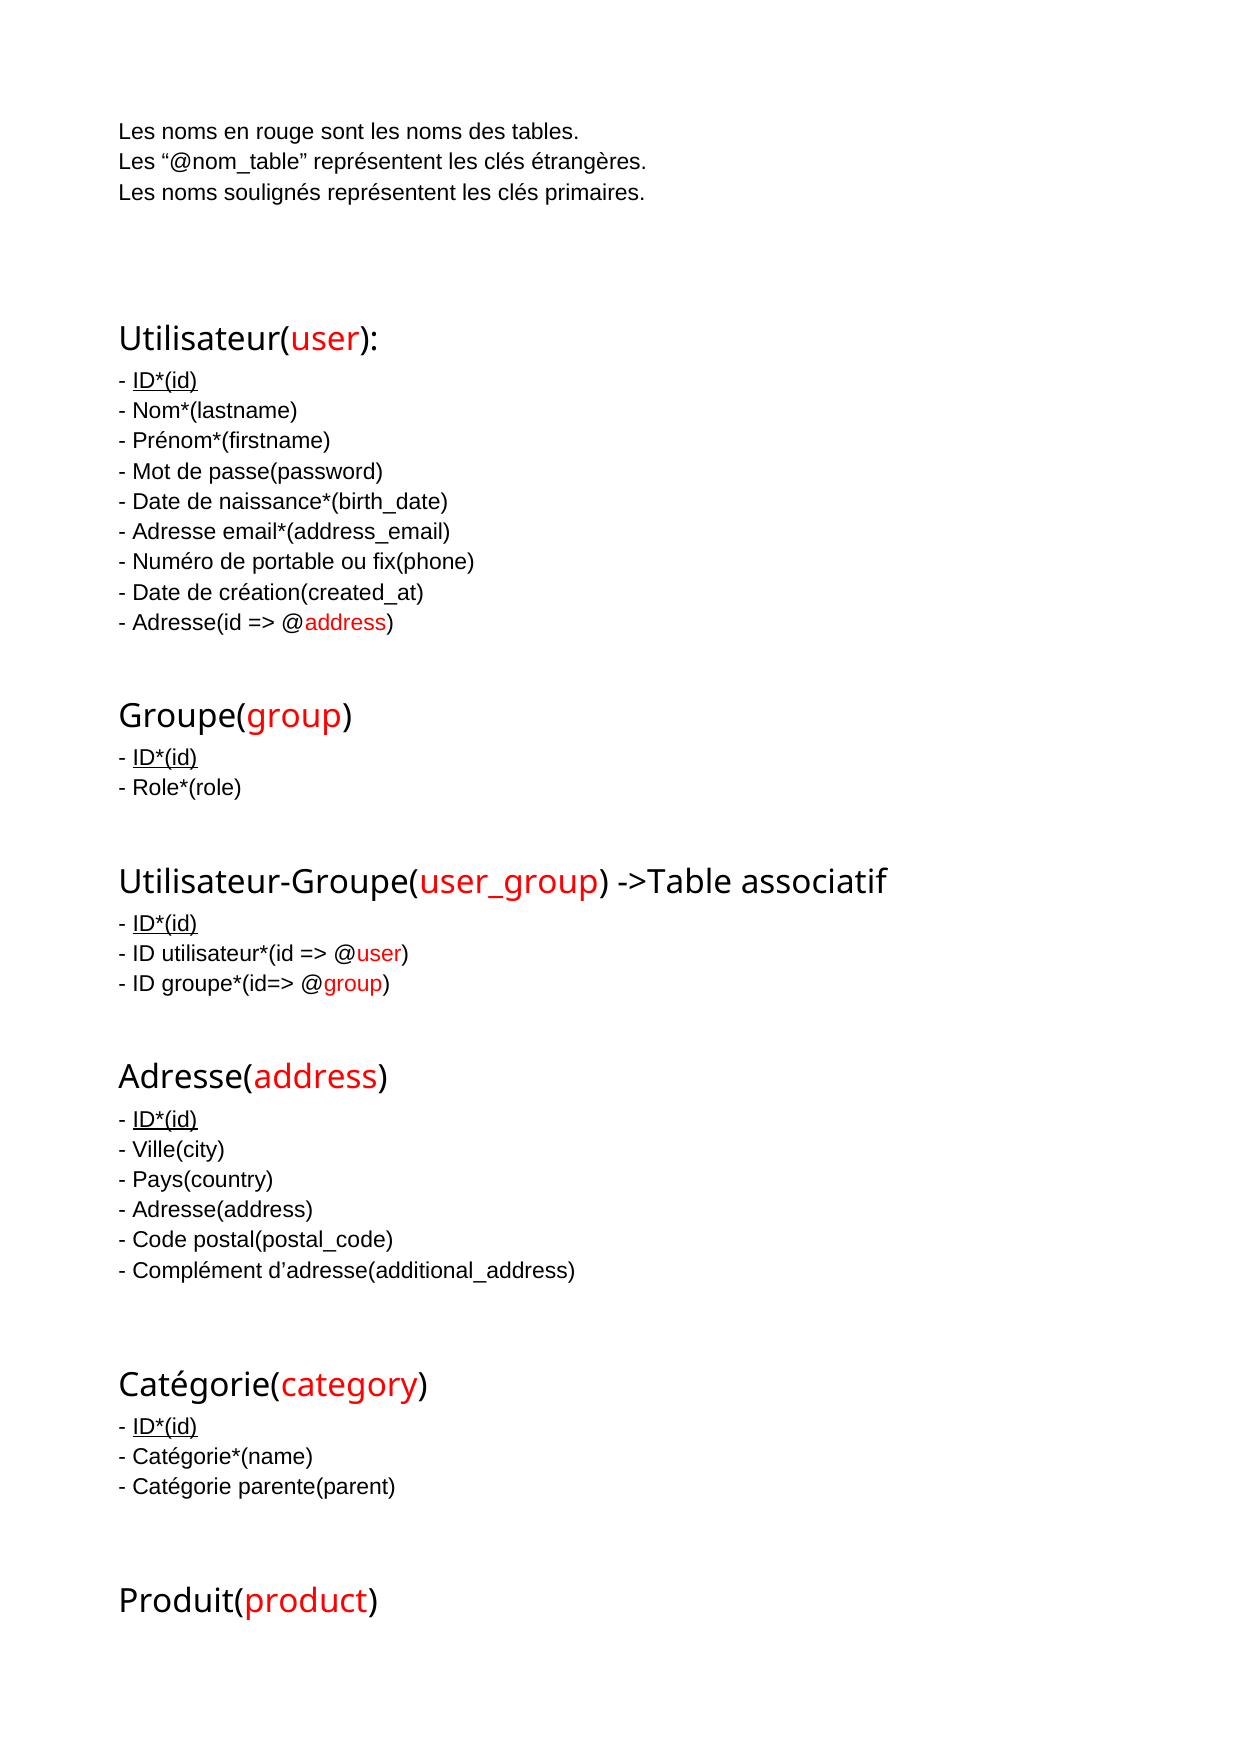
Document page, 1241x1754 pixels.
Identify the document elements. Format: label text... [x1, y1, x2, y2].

text - ID utilisateur*(id => @user) [118, 940, 1122, 966]
text - Adresse(address) [118, 1196, 1122, 1222]
text - Code postal(postal_code) [118, 1226, 1122, 1253]
text Produit(product) [118, 1577, 1122, 1623]
text - Catégorie parente(parent) [118, 1473, 1122, 1499]
text Les noms soulignés représentent les clés primaires. [118, 178, 1122, 205]
text - ID*(id) [118, 367, 1122, 393]
text Utilisateur(user): [118, 315, 1122, 360]
text - Ville(city) [118, 1136, 1122, 1162]
text Utilisateur-Groupe(user_group) ->Table associatif [118, 857, 1122, 903]
text - ID*(id) [118, 1106, 1122, 1132]
text - Role*(role) [118, 774, 1122, 801]
text Les noms en rouge sont les noms des tables. [118, 118, 1122, 144]
text - Catégorie*(name) [118, 1443, 1122, 1469]
text - Adresse email*(address_email) [118, 518, 1122, 544]
text Catégorie(category) [118, 1361, 1122, 1406]
text Adresse(address) [118, 1053, 1122, 1099]
text Les “@nom_table” représentent les clés étrangères. [118, 148, 1122, 175]
text - Adresse(id => @address) [118, 609, 1122, 635]
text - Pays(country) [118, 1166, 1122, 1192]
text - Nom*(lastname) [118, 397, 1122, 423]
text - Numéro de portable ou fix(phone) [118, 548, 1122, 574]
text Groupe(group) [118, 692, 1122, 737]
text - Prénom*(firstname) [118, 427, 1122, 454]
text - ID*(id) [118, 744, 1122, 770]
text - ID*(id) [118, 910, 1122, 936]
text - ID*(id) [118, 1413, 1122, 1439]
text - ID groupe*(id=> @group) [118, 970, 1122, 996]
text - Date de naissance*(birth_date) [118, 488, 1122, 514]
text - Mot de passe(password) [118, 458, 1122, 484]
text - Date de création(created_at) [118, 578, 1122, 605]
text - Complément d’adresse(additional_address) [118, 1257, 1122, 1283]
